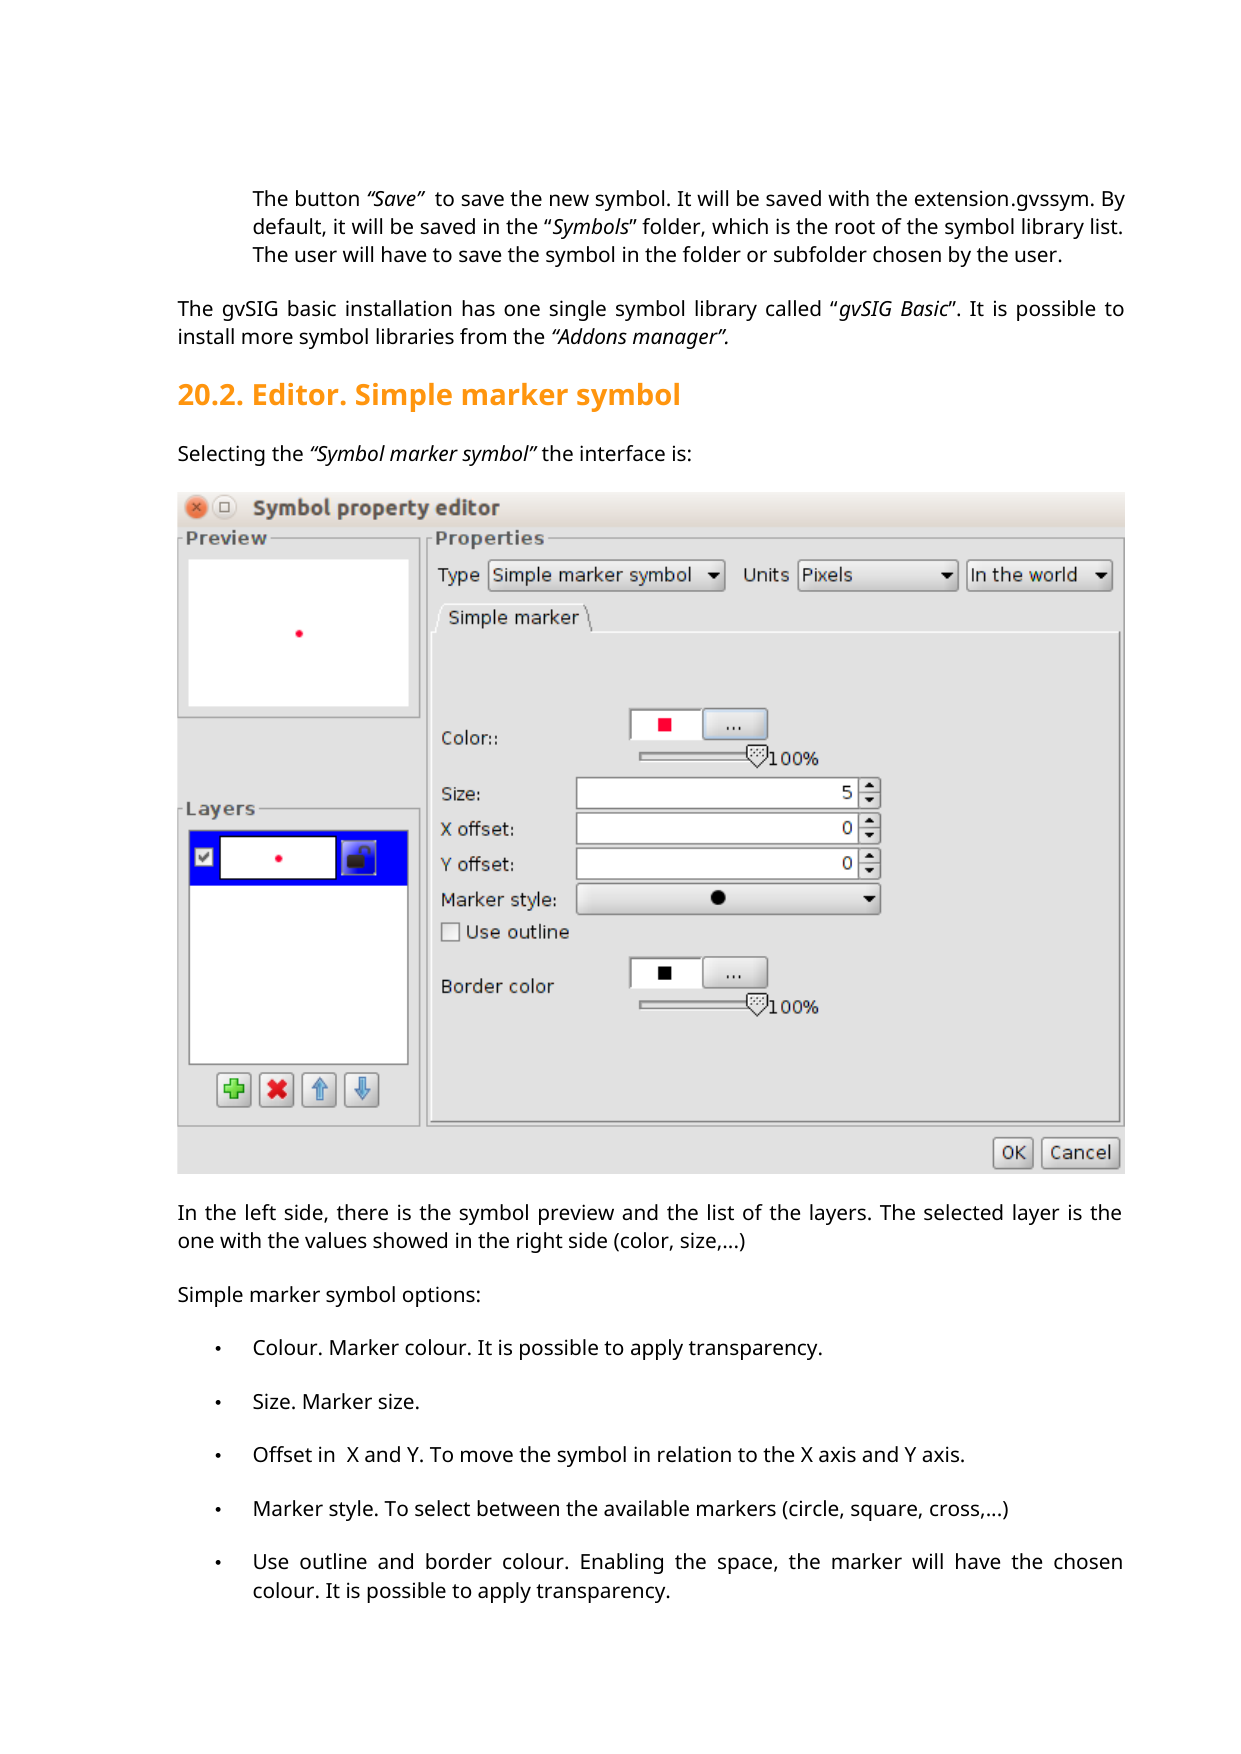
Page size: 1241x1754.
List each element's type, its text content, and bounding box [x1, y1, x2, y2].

subtitle 20.2. Editor. Simple marker symbol [177, 374, 1125, 414]
text The gvSIG basic installation has one single symbol library called “gvSIG Basic”. It is possible to install more symbol libraries from the “Addons manager”. [177, 294, 1125, 351]
list Use outline and border colour. Enabling the space, the marker will have the chosen colour. It is possible to apply transparency. [215, 1547, 1125, 1604]
text Simple marker symbol options: [177, 1280, 1125, 1308]
text Selecting the “Symbol marker symbol” the interface is: [177, 439, 1125, 468]
picture [177, 492, 1125, 1174]
list Size. Marker size. [215, 1387, 1125, 1415]
list Marker style. To select between the available markers (circle, square, cross,...) [215, 1494, 1125, 1522]
list Colour. Marker colour. It is possible to apply transparency. [215, 1333, 1125, 1362]
list Offset in X and Y. To move the symbol in relation to the X axis and Y axis. [215, 1440, 1125, 1469]
text In the left side, there is the symbol preview and the list of the layers. The selected layer is the one with the values showed in the right side (color, size,...) [177, 1198, 1125, 1255]
list The button “Save” to save the new symbol. It will be saved with the extension.gvssym. By default, it will be saved in the “Symbols” folder, which is the root of the symbol library list. The user will have to save the symbol in the folder or subfolder chosen by the user. [215, 184, 1125, 269]
